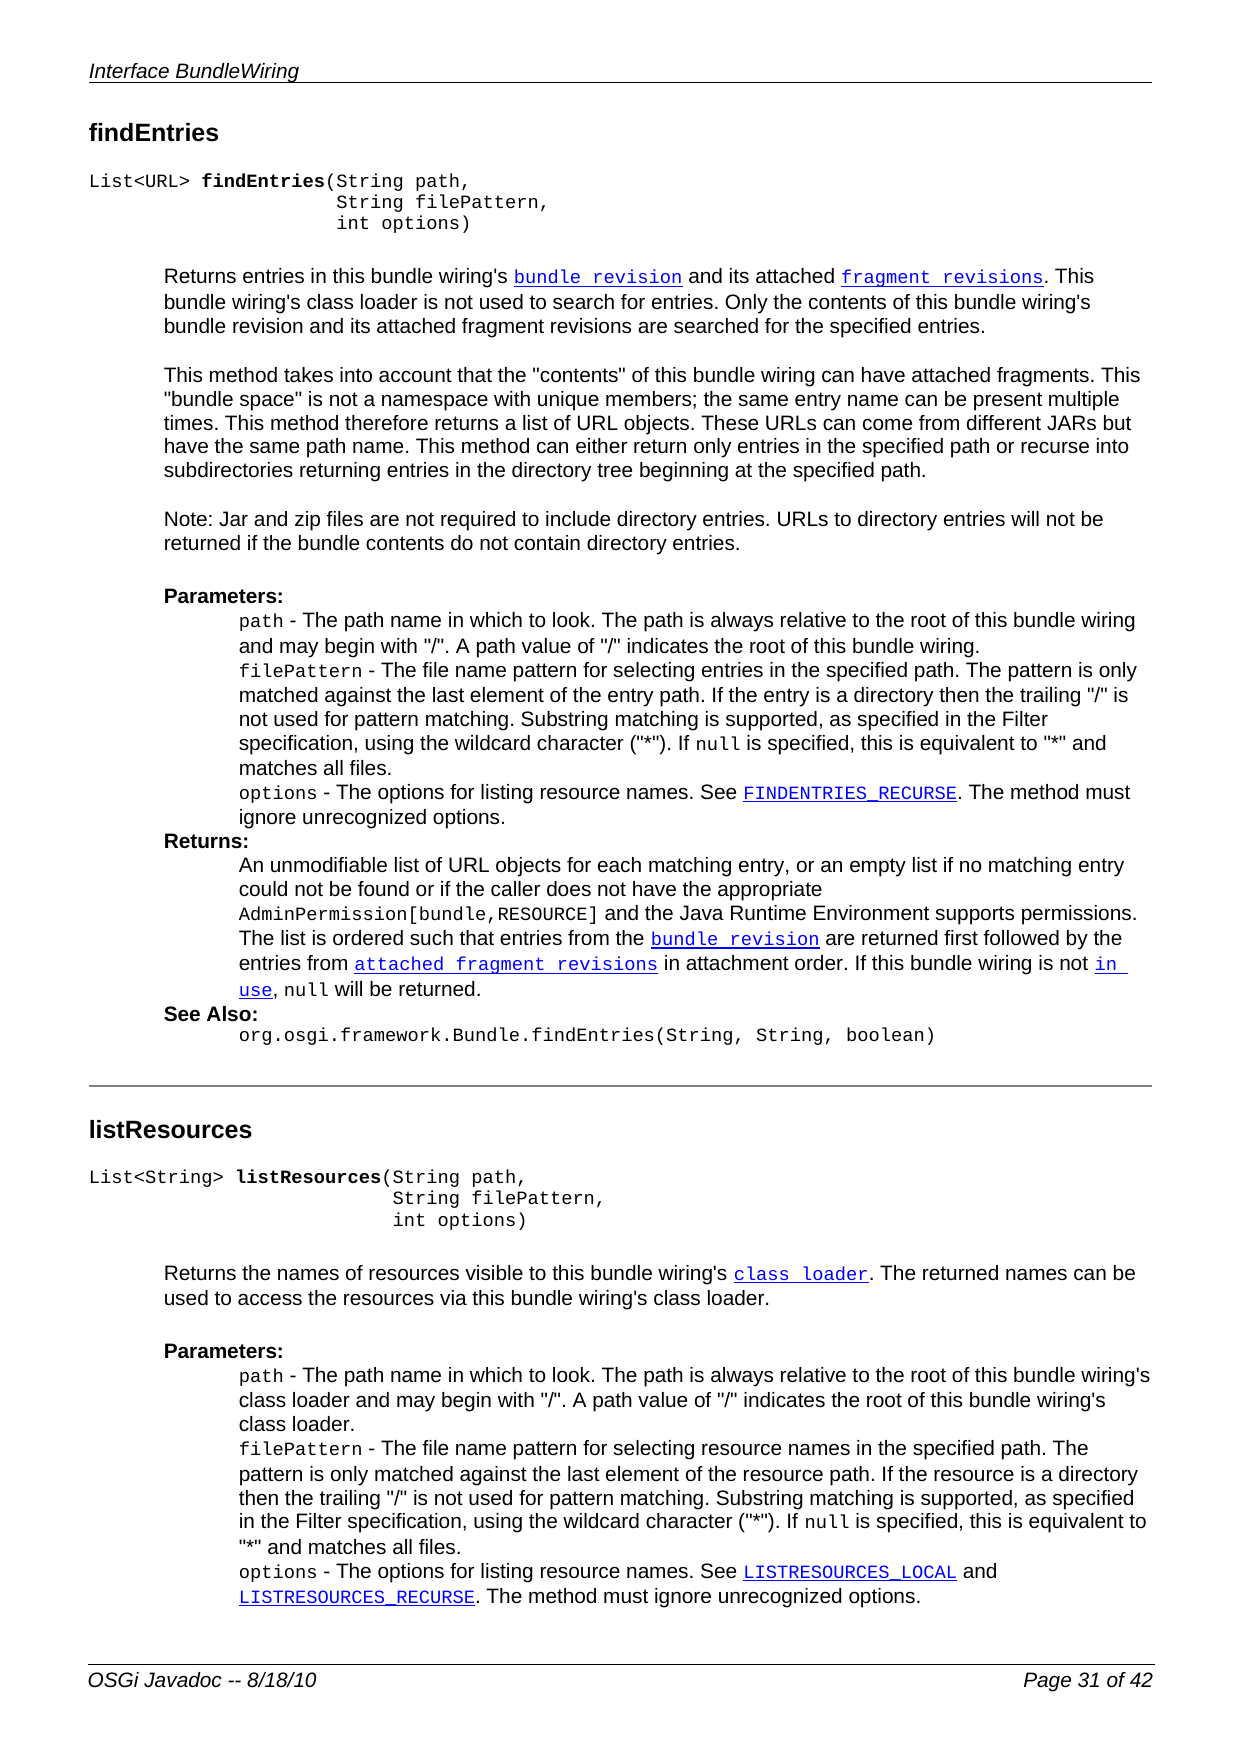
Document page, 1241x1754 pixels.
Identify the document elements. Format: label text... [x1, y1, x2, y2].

text options - The options for listing resource names. See LISTRESOURCES_LOCAL and LISTRESOURCES_RECURSE. The method must ignore unrecognized options. [238, 1558, 1152, 1609]
text Returns entries in this bundle wiring's bundle revision and its attached fragment revisions. This bundle wiring's class loader is not used to search for entries. Only the contents of this bundle wiring's bundle revision and its attached fragment revisions are searched for the specified entries. [163, 264, 1152, 337]
text Parameters: [163, 584, 1152, 608]
text See Also: [163, 1002, 1152, 1026]
text Note: Jar and zip files are not required to include directory entries. URLs to directory entries will not be returned if the bundle contents do not contain directory entries. [163, 507, 1152, 555]
text org.osgi.framework.Bundle.findEntries(String, String, boolean) [238, 1026, 1152, 1047]
subtitle findEntries [88, 118, 1152, 147]
text List<String> listResources(String path, String filePattern, int options) [88, 1168, 1152, 1232]
text filePattern - The file name pattern for selecting resource names in the specified path. The pattern is only matched against the last element of the resource path. If the resource is a directory then the trailing "/" is not used for pattern matching. Substring matching is supported, as specified in the Filter specification, using the wildcard character ("*"). If null is specified, this is equivalent to "*" and matches all files. [238, 1436, 1152, 1558]
text path - The path name in which to look. The path is always relative to the root of this bundle wiring's class loader and may begin with "/". A path value of "/" indicates the root of this bundle wiring's class loader. [238, 1363, 1152, 1436]
text An unmodifiable list of URL objects for each matching entry, or an empty list if no matching entry could not be found or if the caller does not have the appropriate AdminPermission[bundle,RESOURCE] and the Java Runtime Environment supports permissions. The list is ordered such that entries from the bundle revision are returned first followed by the entries from attached fragment revisions in attachment order. If this bundle wiring is not in use, null will be returned. [238, 853, 1152, 1002]
text Returns the names of resources visible to this bundle wiring's class loader. The returned names can be used to access the resources via this bundle wiring's class loader. [163, 1261, 1152, 1310]
text filePattern - The file name pattern for selecting entries in the specified path. The pattern is only matched against the last element of the entry path. If the entry is a directory then the trailing "/" is not used for pattern matching. Substring matching is supported, as specified in the Filter specification, using the wildcard character ("*"). If null is specified, this is equivalent to "*" and matches all files. [238, 657, 1152, 780]
text List<URL> findEntries(String path, String filePattern, int options) [88, 171, 1152, 235]
text This method takes into account that the "contents" of this bundle wiring can have attached fragments. This "bundle space" is not a namespace with unique members; the same entry name can be present multiple times. This method therefore returns a list of URL objects. These URLs can come from different JARs but have the same path name. This method can either return only entries in the specified path or recurse into subdirectories returning entries in the directory tree beginning at the specified path. [163, 362, 1152, 482]
subtitle listResources [88, 1115, 1152, 1144]
text options - The options for listing resource names. See FINDENTRIES_RECURSE. The method must ignore unrecognized options. [238, 780, 1152, 829]
text Returns: [163, 829, 1152, 853]
text path - The path name in which to look. The path is always relative to the root of this bundle wiring and may begin with "/". A path value of "/" indicates the root of this bundle wiring. [238, 608, 1152, 657]
text Parameters: [163, 1339, 1152, 1363]
